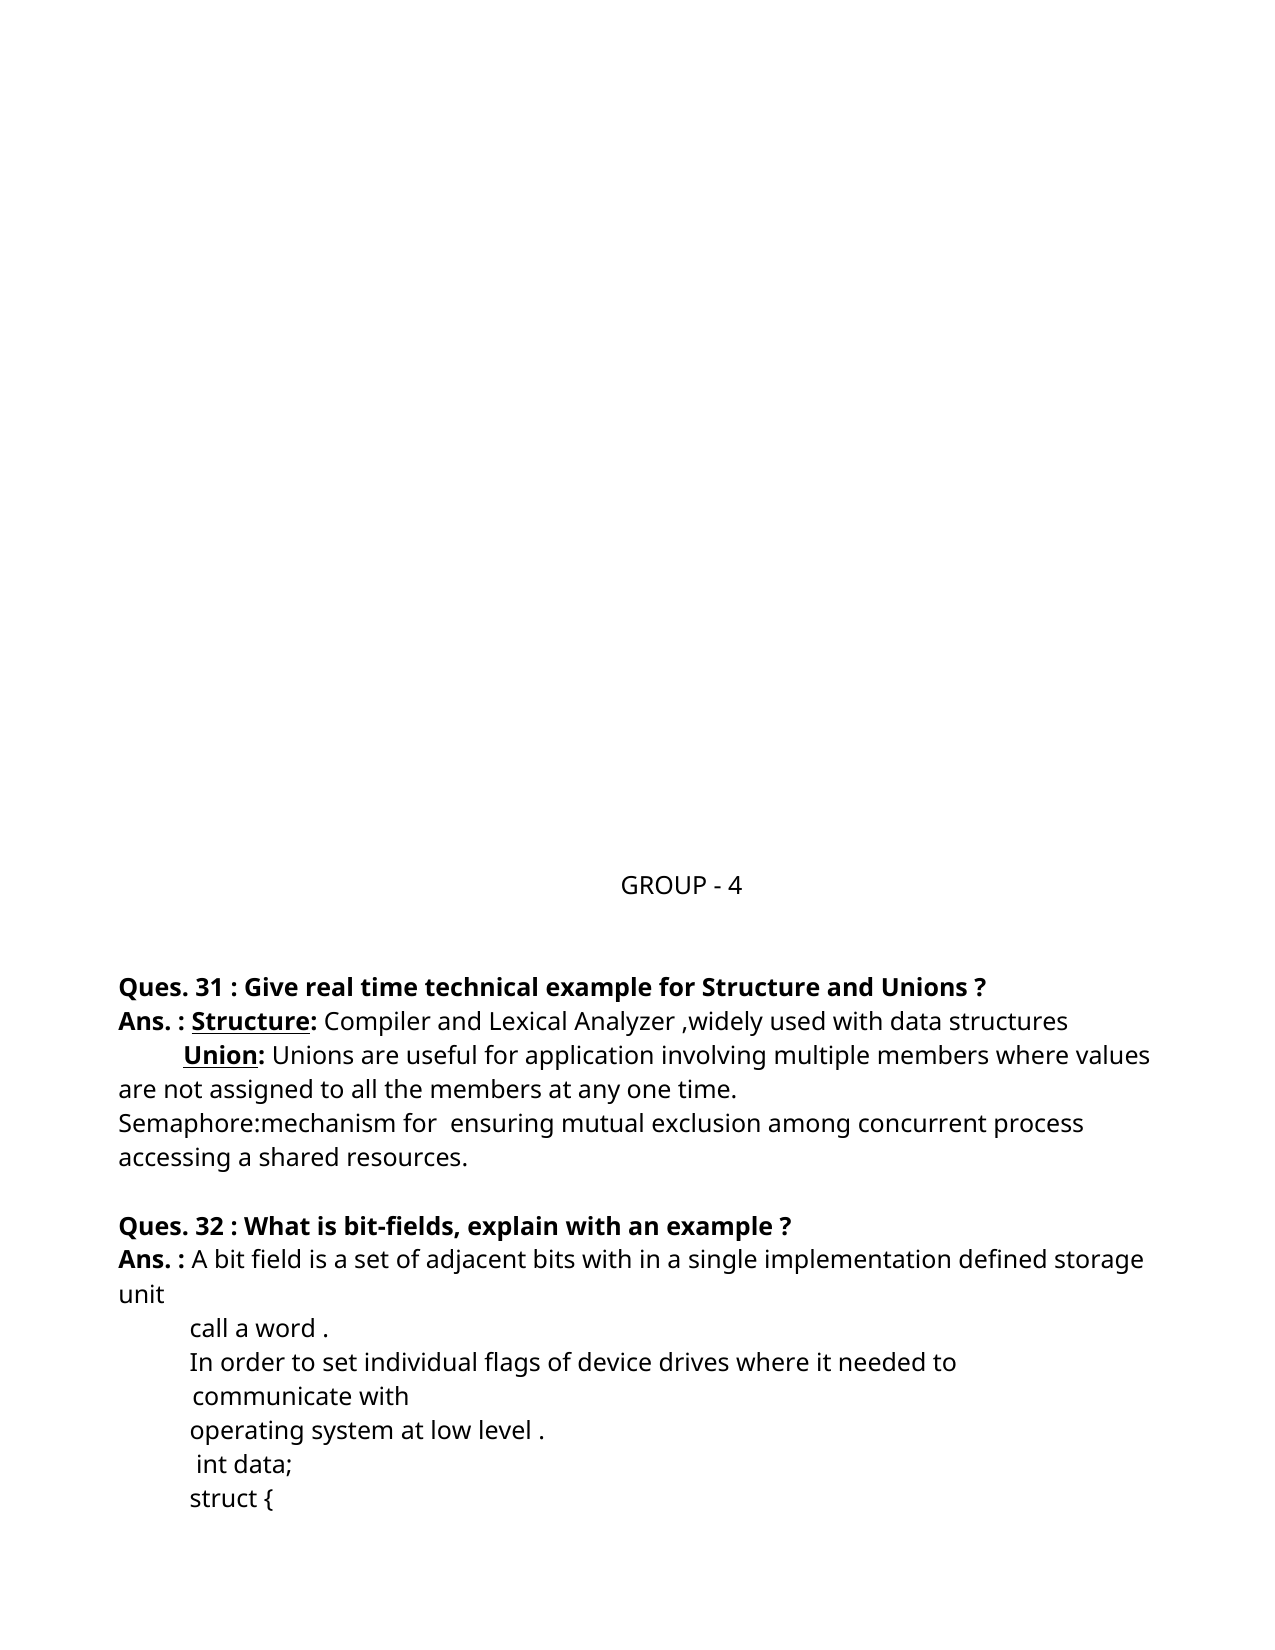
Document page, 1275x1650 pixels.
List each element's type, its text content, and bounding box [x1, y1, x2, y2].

text In order to set individual flags of device drives where it needed to communicate with [118, 1344, 1157, 1412]
text Semaphore:mechanism for ensuring mutual exclusion among concurrent process accessing a shared resources. [118, 1106, 1157, 1174]
text Union: Unions are useful for application involving multiple members where values are not assigned to all the members at any one time. [118, 1038, 1157, 1106]
text Ques. 31 : Give real time technical example for Structure and Unions ? [118, 970, 1157, 1004]
text call a word . [118, 1310, 1157, 1344]
text operating system at low level . [118, 1412, 1157, 1447]
text Ans. : A bit field is a set of adjacent bits with in a single implementation defined storage unit [118, 1242, 1157, 1310]
text GROUP - 4 [177, 867, 1157, 902]
text Ques. 32 : What is bit-fields, explain with an example ? [118, 1208, 1157, 1242]
text Ans. : Structure: Compiler and Lexical Analyzer ,widely used with data structures [118, 1004, 1157, 1038]
text struct { [118, 1481, 1157, 1515]
text int data; [118, 1447, 1157, 1481]
